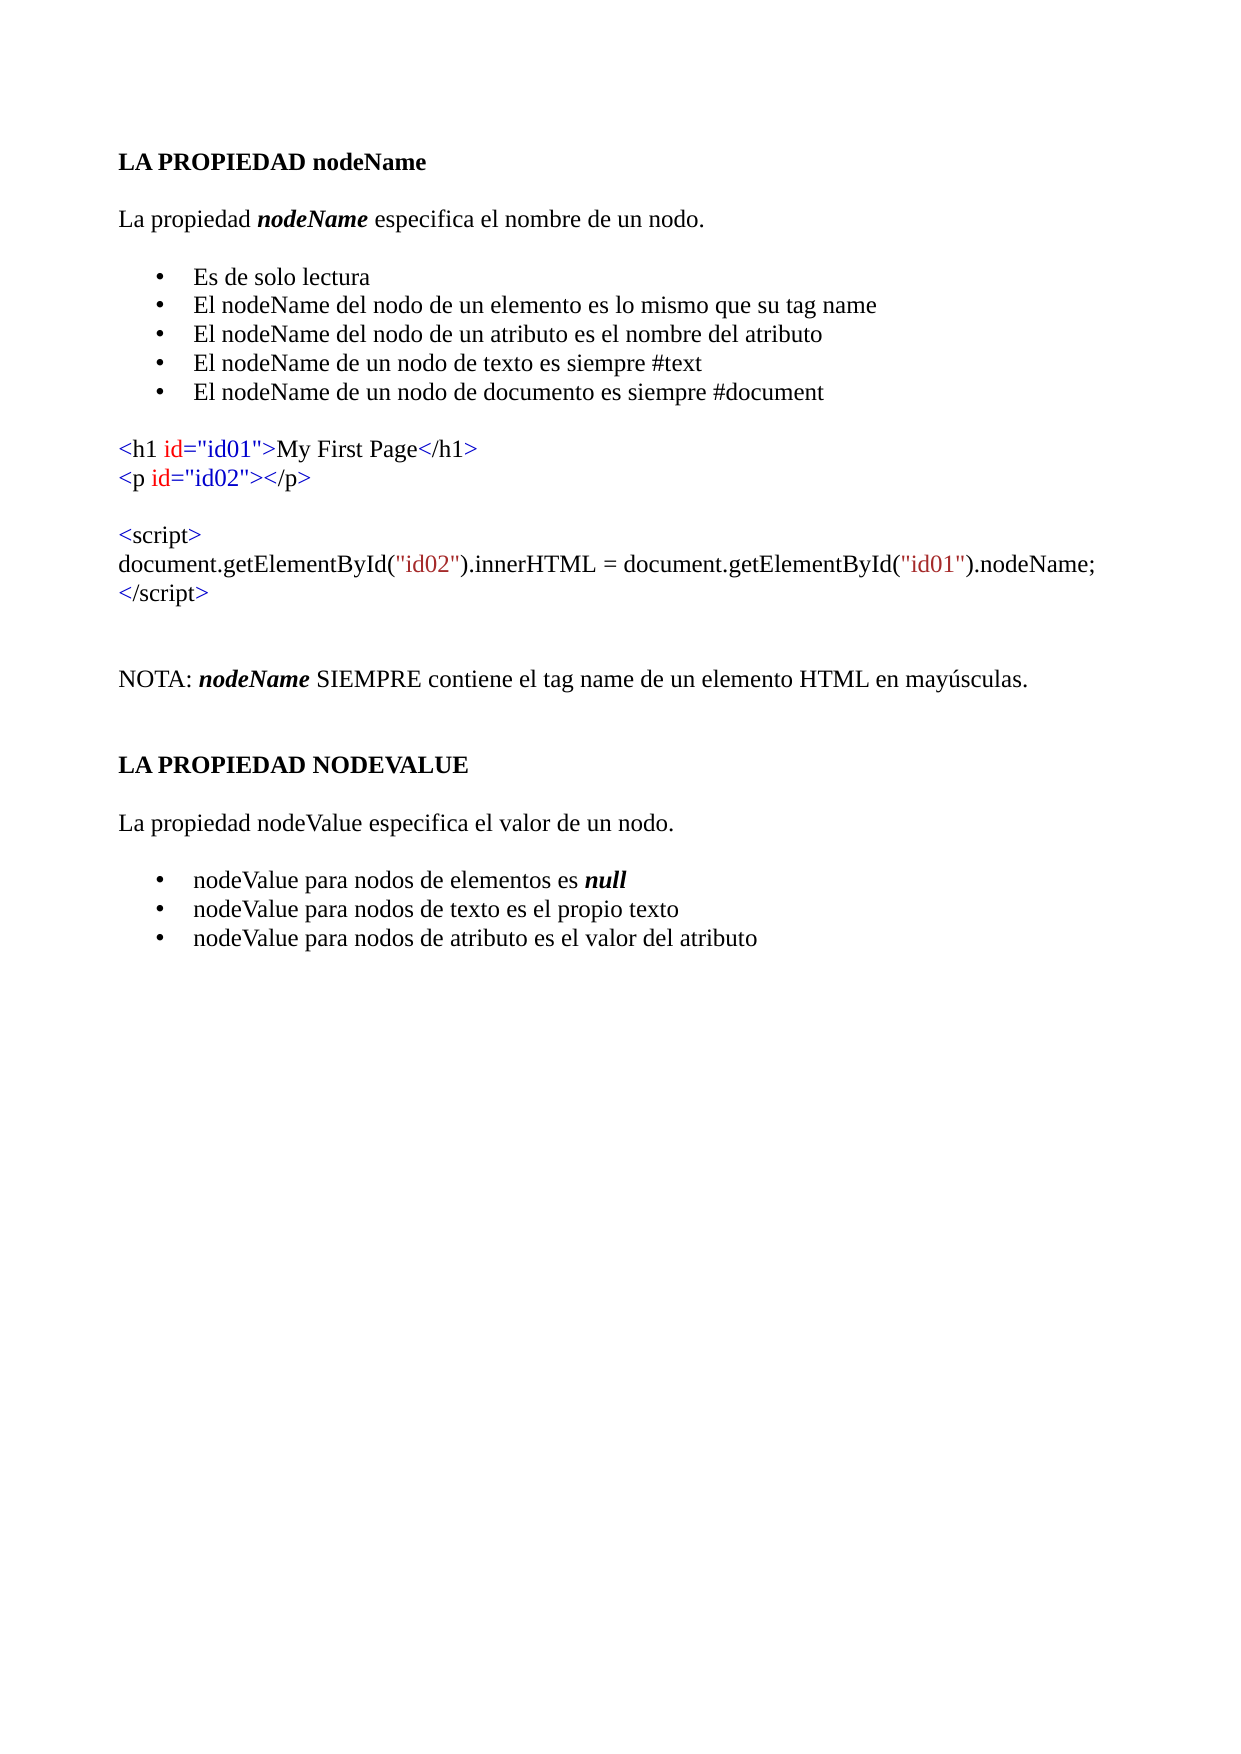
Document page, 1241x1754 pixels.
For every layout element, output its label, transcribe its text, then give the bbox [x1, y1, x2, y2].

text NOTA: nodeName SIEMPRE contiene el tag name de un elemento HTML en mayúsculas. [118, 664, 1122, 693]
text La propiedad nodeName especifica el nombre de un nodo. [118, 204, 1122, 233]
list El nodeName del nodo de un atributo es el nombre del atributo [156, 319, 1122, 348]
list El nodeName de un nodo de texto es siempre #text [156, 348, 1122, 377]
text <h1 id="id01">My First Page</h1> <p id="id02"></p> <script> document.getElementById("id02").innerHTML = document.getElementById("id01").nodeName; </script> [118, 434, 1122, 607]
list nodeValue para nodos de elementos es null [156, 866, 1122, 894]
list El nodeName de un nodo de documento es siempre #document [156, 377, 1122, 406]
text LA PROPIEDAD NODEVALUE [118, 751, 1122, 779]
list nodeValue para nodos de texto es el propio texto [156, 894, 1122, 923]
list Es de solo lectura [156, 262, 1122, 291]
list El nodeName del nodo de un elemento es lo mismo que su tag name [156, 291, 1122, 319]
text La propiedad nodeValue especifica el valor de un nodo. [118, 808, 1122, 837]
text LA PROPIEDAD nodeName [118, 147, 1122, 176]
list nodeValue para nodos de atributo es el valor del atributo [156, 923, 1122, 952]
